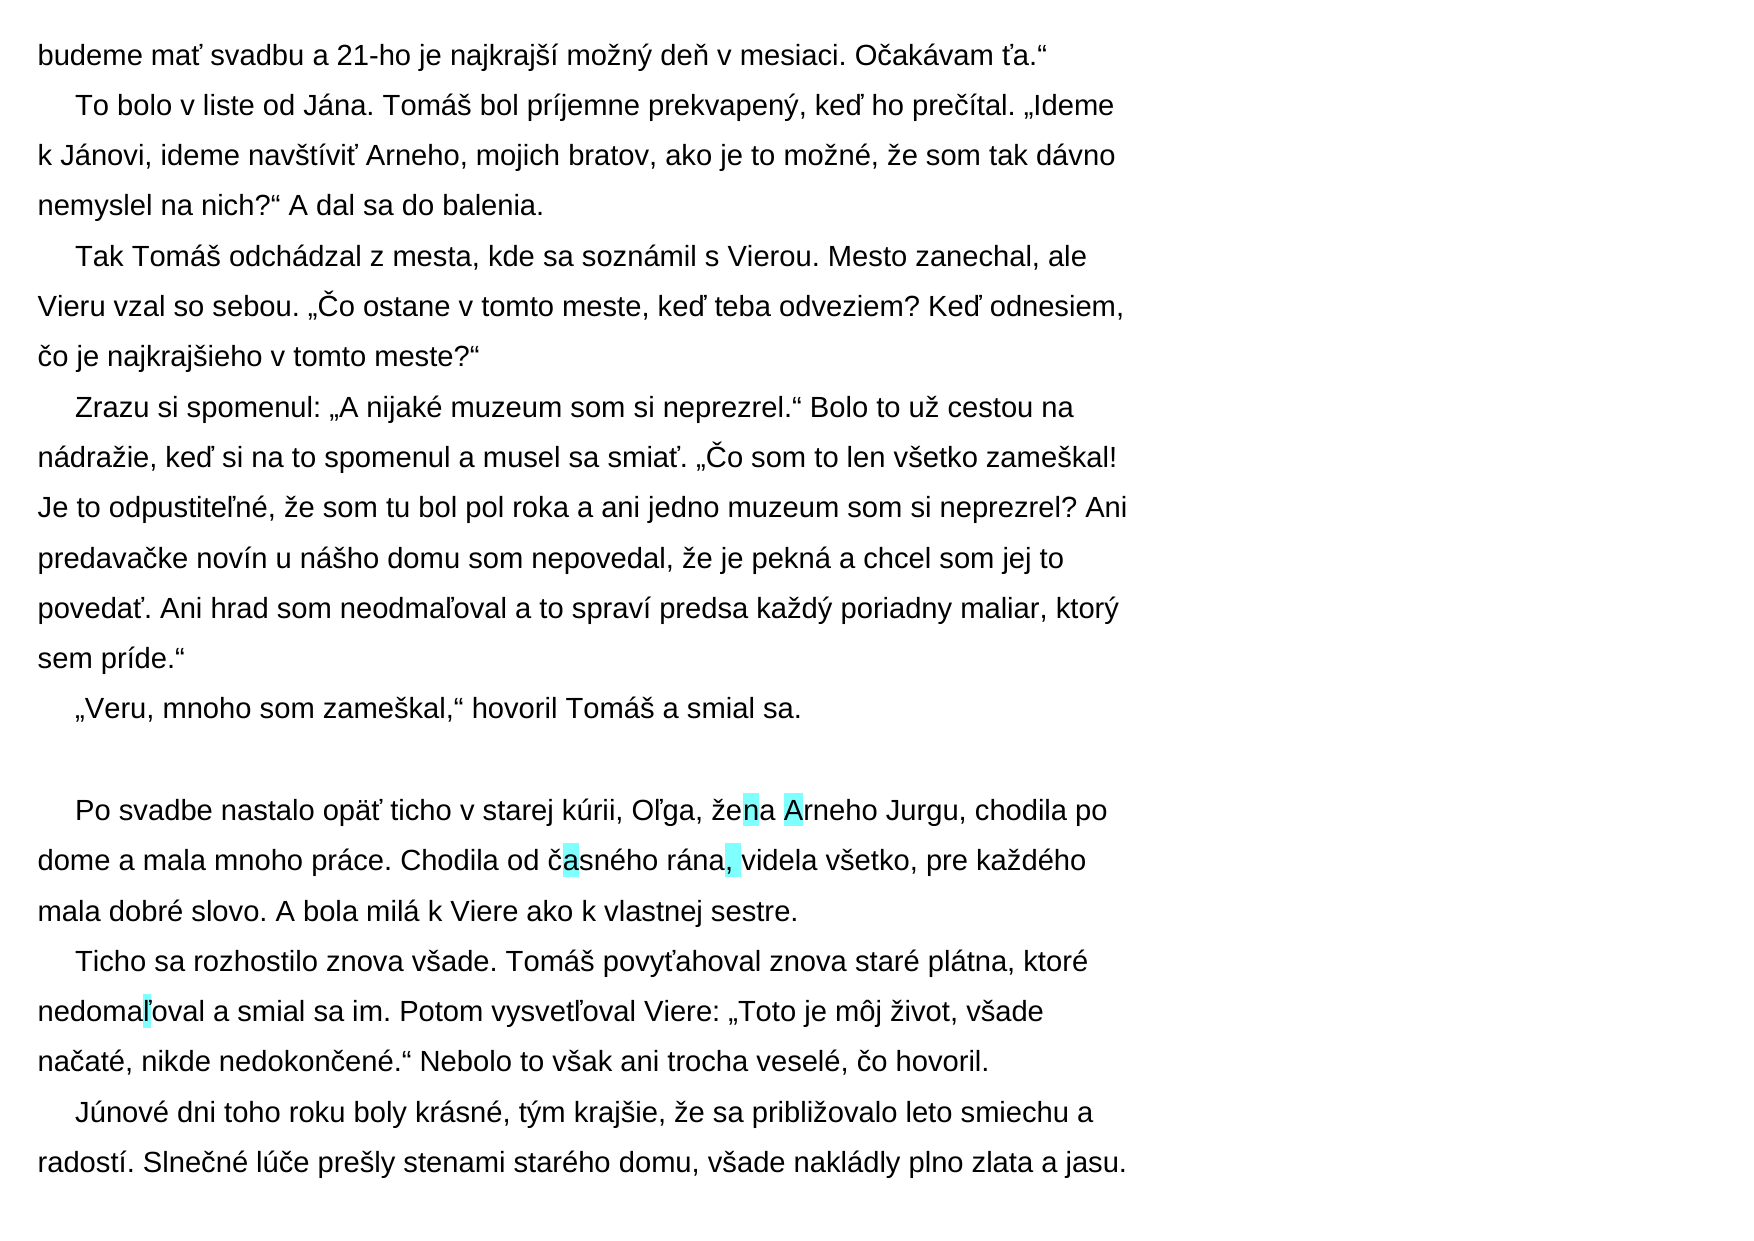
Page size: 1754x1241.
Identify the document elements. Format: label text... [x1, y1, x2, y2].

text budeme mať svadbu a 21-ho je najkrajší možný deň v mesiaci. Očakávam ťa.“ [37, 37, 1130, 71]
text To bolo v liste od Jána. Tomáš bol príjemne prekvapený, keď ho prečítal. „Ideme k Jánovi, ideme navštíviť Arneho, mojich bratov, ako je to možné, že som tak dávno nemyslel na nich?“ A dal sa do balenia. [37, 88, 1130, 222]
text Tak Tomáš odchádzal z mesta, kde sa soznámil s Vierou. Mesto zanechal, ale Vieru vzal so sebou. „Čo ostane v tomto meste, keď teba odveziem? Keď odnesiem, čo je najkrajšieho v tomto meste?“ [37, 239, 1130, 373]
text „Veru, mnoho som zameškal,“ hovoril Tomáš a smial sa. [37, 692, 1130, 725]
text Zrazu si spomenul: „A nijaké muzeum som si neprezrel.“ Bolo to už cestou na nádražie, keď si na to spomenul a musel sa smiať. „Čo som to len všetko zameškal! Je to odpustiteľné, že som tu bol pol roka a ani jedno muzeum som si neprezrel? Ani predavačke novín u nášho domu som nepovedal, že je pekná a chcel som jej to povedať. Ani hrad som neodmaľoval a to spraví predsa každý poriadny maliar, ktorý sem príde.“ [37, 390, 1130, 675]
text Júnové dni toho roku boly krásné, tým krajšie, že sa približovalo leto smiechu a radostí. Slnečné lúče prešly stenami starého domu, všade nakládly plno zlata a jasu. [37, 1095, 1130, 1179]
text Ticho sa rozhostilo znova všade. Tomáš povyťahoval znova staré plátna, ktoré nedomaľoval a smial sa im. Potom vysvetľoval Viere: „Toto je môj život, všade načaté, nikde nedokončené.“ Nebolo to však ani trocha veselé, čo hovoril. [37, 944, 1130, 1078]
text Po svadbe nastalo opäť ticho v starej kúrii, Oľga, žena Arneho Jurgu, chodila po dome a mala mnoho práce. Chodila od časného rána, videla všetko, pre každého mala dobré slovo. A bola milá k Viere ako k vlastnej sestre. [37, 793, 1130, 927]
